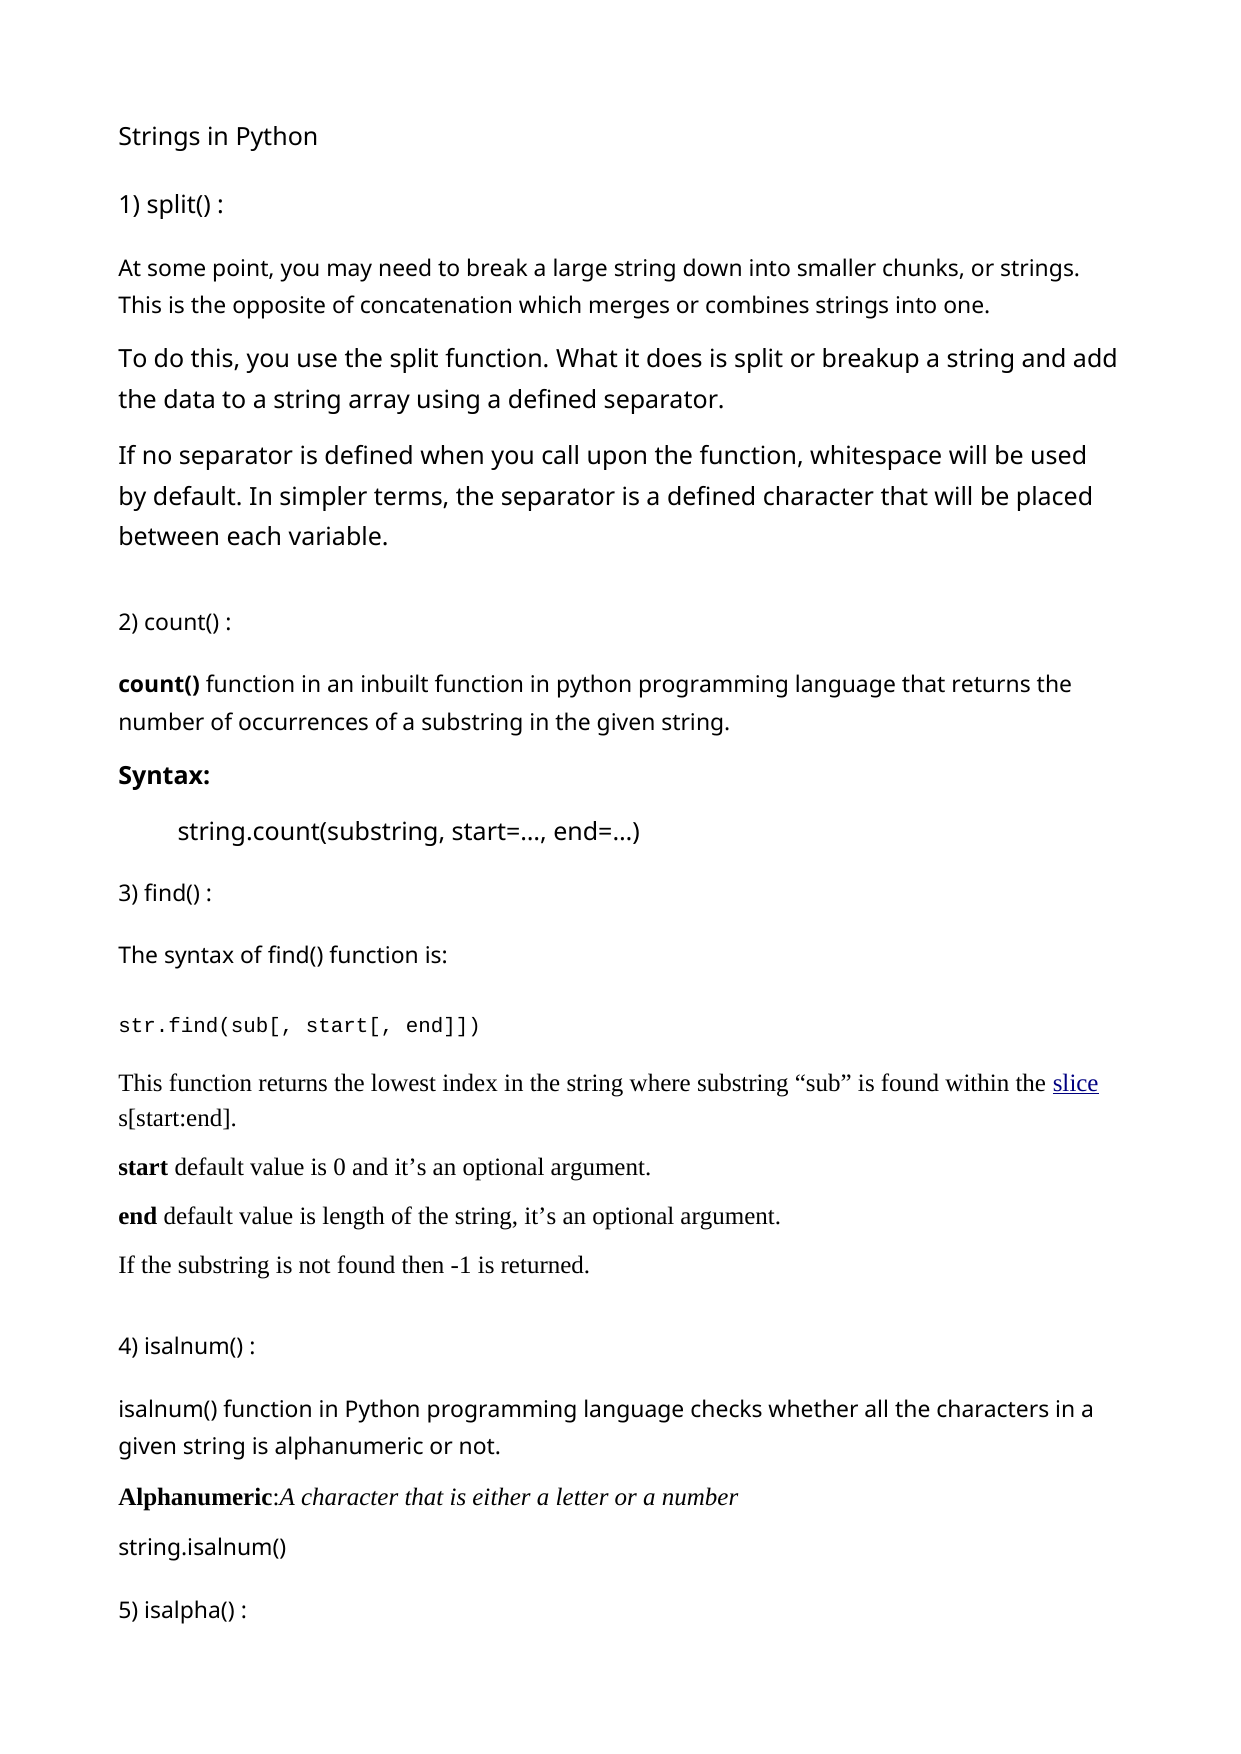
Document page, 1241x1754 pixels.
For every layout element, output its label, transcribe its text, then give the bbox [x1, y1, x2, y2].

text 1) split() : [118, 186, 1122, 220]
text count() function in an inbuilt function in python programming language that returns the number of occurrences of a substring in the given string. [118, 668, 1122, 737]
text At some point, you may need to break a large string down into smaller chunks, or strings. This is the opposite of concatenation which merges or combines strings into one. [118, 252, 1122, 320]
text Strings in Python [118, 118, 1122, 152]
text If the substring is not found then -1 is returned. [118, 1250, 1122, 1278]
text 2) count() : [118, 606, 1122, 637]
text 4) isalnum() : [118, 1330, 1122, 1361]
text To do this, you use the split function. What it does is split or breakup a string and add the data to a string array using a defined separator. [118, 341, 1122, 416]
text start default value is 0 and it’s an optional argument. [118, 1152, 1122, 1180]
text string.count(substring, start=…, end=…) [177, 813, 1063, 847]
text The syntax of find() function is: [118, 939, 1122, 971]
text 5) isalpha() : [118, 1594, 1122, 1625]
text isalnum() function in Python programming language checks whether all the characters in a given string is alphanumeric or not. [118, 1393, 1122, 1461]
text 3) find() : [118, 877, 1122, 908]
text str.find(sub[, start[, end]]) [118, 1015, 1122, 1039]
text end default value is length of the string, it’s an optional argument. [118, 1201, 1122, 1229]
text Syntax: [118, 758, 1122, 792]
text Alphanumeric:A character that is either a letter or a number [118, 1482, 1122, 1511]
text If no separator is defined when you call upon the function, whitespace will be used by default. In simpler terms, the separator is a defined character that will be placed between each variable. [118, 437, 1122, 553]
text This function returns the lowest index in the string where substring “sub” is found within the slice s[start:end]. [118, 1068, 1122, 1131]
text string.isalnum() [118, 1531, 1122, 1562]
